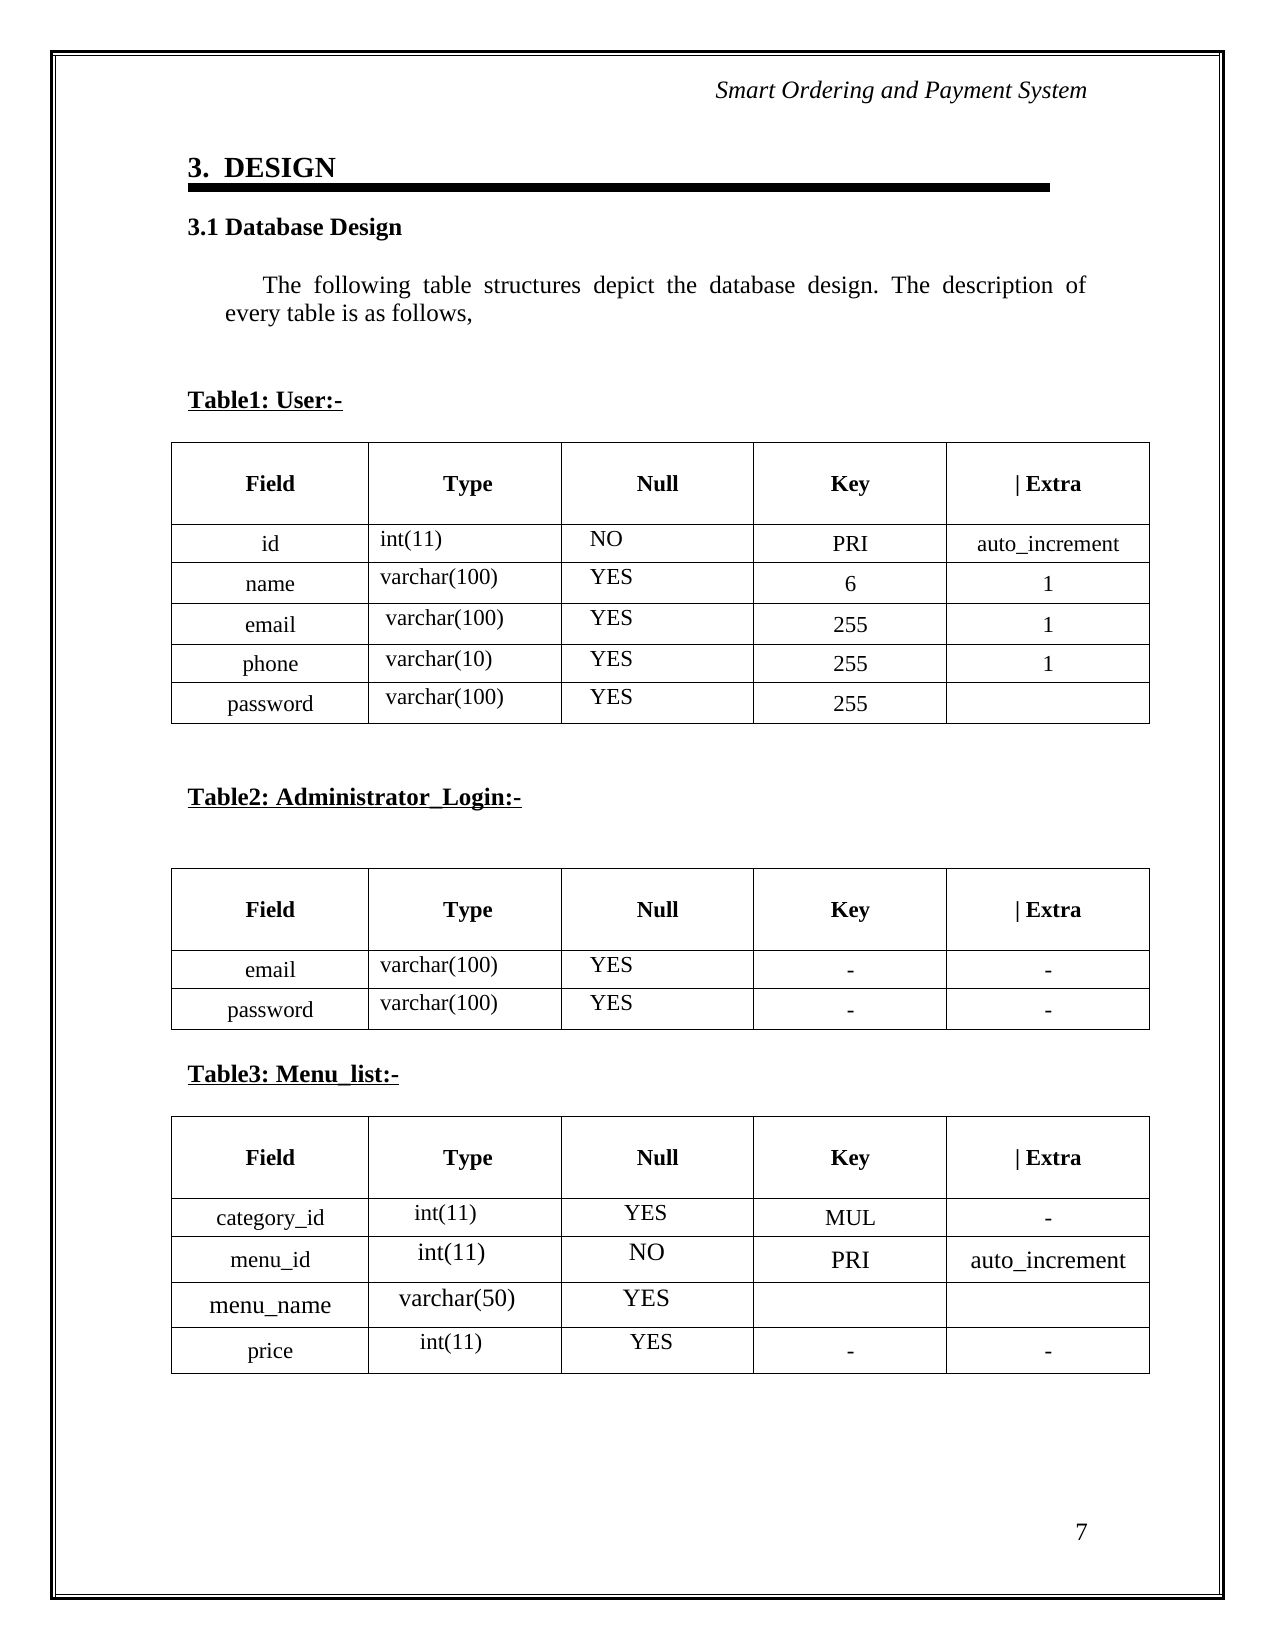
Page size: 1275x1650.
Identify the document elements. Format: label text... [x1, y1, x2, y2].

table_cell menu_id [172, 1237, 368, 1282]
table_cell auto_increment [947, 525, 1149, 562]
table_header Key [754, 443, 946, 524]
table_cell int(11) [369, 525, 561, 562]
table_cell int(11) [369, 1199, 561, 1236]
table_header Type [369, 1117, 561, 1198]
table_cell - [947, 1199, 1149, 1236]
table_cell - [754, 951, 946, 988]
text The following table structures depict the database design. The description of every table is as follows, [225, 270, 1087, 327]
table_header Type [369, 869, 561, 950]
table_cell YES [562, 604, 753, 644]
table_cell 1 [947, 645, 1149, 682]
table_cell varchar(100) [369, 604, 561, 644]
table_cell password [172, 683, 368, 723]
table_cell YES [562, 1328, 753, 1372]
table_cell 1 [947, 563, 1149, 603]
table_cell 1 [947, 604, 1149, 644]
table_header | Extra [947, 1117, 1149, 1198]
table_cell int(11) [369, 1237, 561, 1282]
table_cell YES [562, 951, 753, 988]
table_cell PRI [754, 1237, 946, 1282]
table_header Type [369, 443, 561, 524]
table_cell varchar(10) [369, 645, 561, 682]
table_cell YES [562, 645, 753, 682]
table_cell [754, 1283, 946, 1327]
table_cell name [172, 563, 368, 603]
table_cell 255 [754, 604, 946, 644]
table_header Key [754, 869, 946, 950]
table_header Field [172, 1117, 368, 1198]
table_cell varchar(100) [369, 989, 561, 1029]
table_cell password [172, 989, 368, 1029]
table_cell NO [562, 525, 753, 562]
table_header Key [754, 1117, 946, 1198]
table_cell auto_increment [947, 1237, 1149, 1282]
table_cell 255 [754, 683, 946, 723]
table_cell category_id [172, 1199, 368, 1236]
table_cell YES [562, 1199, 753, 1236]
table_header Null [562, 1117, 753, 1198]
table_cell email [172, 951, 368, 988]
table_cell - [947, 951, 1149, 988]
table_header Null [562, 869, 753, 950]
table_header Field [172, 443, 368, 524]
text 3.1 Database Design [187, 212, 1087, 241]
table_cell [947, 1283, 1149, 1327]
table_cell price [172, 1328, 368, 1372]
table_cell - [754, 989, 946, 1029]
table_header Null [562, 443, 753, 524]
table_header | Extra [947, 869, 1149, 950]
table_cell phone [172, 645, 368, 682]
table_cell email [172, 604, 368, 644]
table_cell 6 [754, 563, 946, 603]
table_cell MUL [754, 1199, 946, 1236]
table_cell YES [562, 989, 753, 1029]
table_cell varchar(50) [369, 1283, 561, 1327]
table_cell varchar(100) [369, 683, 561, 723]
table_cell menu_name [172, 1283, 368, 1327]
subtitle Table3: Menu_list:- [187, 1059, 1087, 1087]
table_cell int(11) [369, 1328, 561, 1372]
table_cell YES [562, 563, 753, 603]
table_cell - [754, 1328, 946, 1372]
table_cell - [947, 989, 1149, 1029]
table_cell YES [562, 1283, 753, 1327]
table_cell - [947, 1328, 1149, 1372]
subtitle Table2: Administrator_Login:- [187, 782, 1087, 811]
table_header | Extra [947, 443, 1149, 524]
table_cell 255 [754, 645, 946, 682]
table_cell YES [562, 683, 753, 723]
table_cell id [172, 525, 368, 562]
table_cell varchar(100) [369, 563, 561, 603]
table_cell NO [562, 1237, 753, 1282]
table_header Field [172, 869, 368, 950]
subtitle Table1: User:- [187, 385, 1087, 413]
table_cell varchar(100) [369, 951, 561, 988]
table_cell [947, 683, 1149, 723]
text 3. DESIGN [187, 150, 1087, 183]
table_cell PRI [754, 525, 946, 562]
